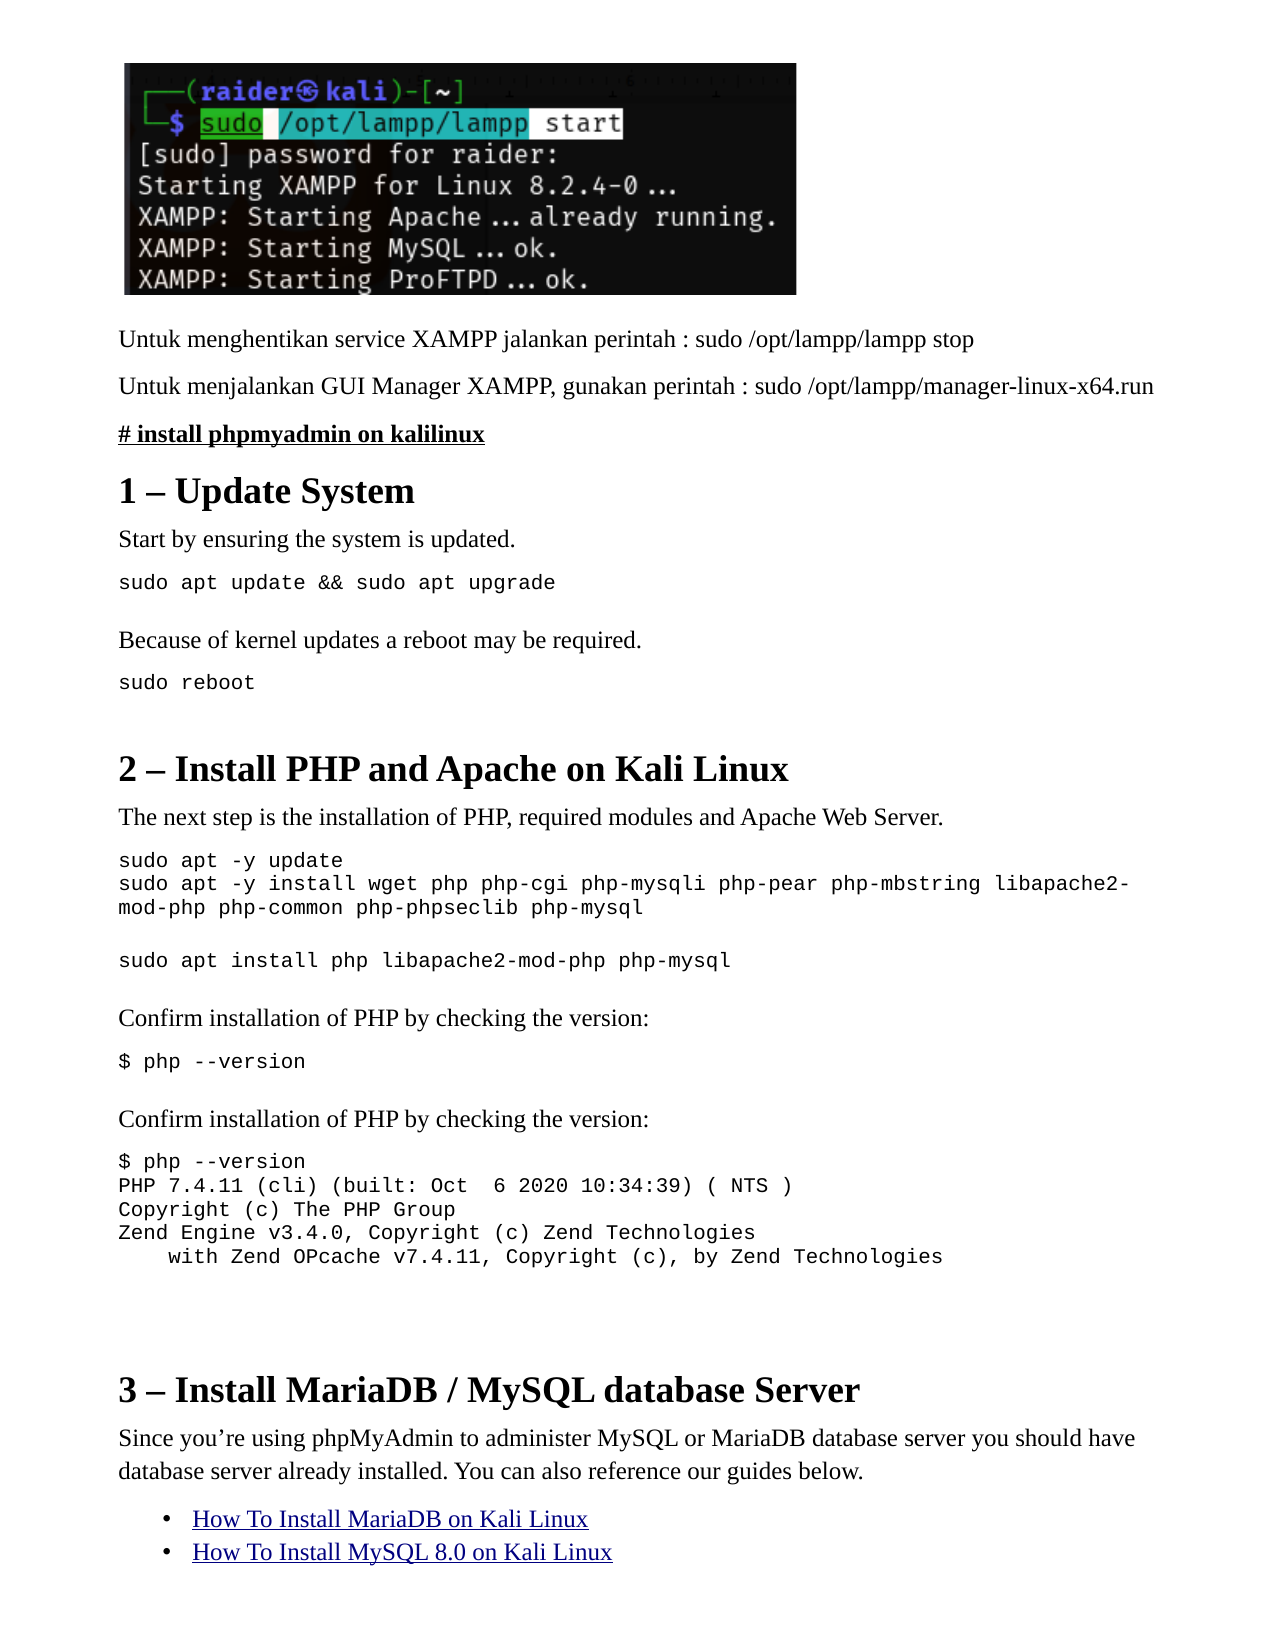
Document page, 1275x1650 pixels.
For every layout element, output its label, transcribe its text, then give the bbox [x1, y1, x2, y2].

text sudo apt install php libapache2-mod-php php-mysql [118, 950, 1157, 974]
text PHP 7.4.11 (cli) (built: Oct 6 2020 10:34:39) ( NTS ) [118, 1175, 1157, 1199]
text with Zend OPcache v7.4.11, Copyright (c), by Zend Technologies [118, 1246, 1157, 1270]
text Copyright (c) The PHP Group [118, 1199, 1157, 1222]
list How To Install MariaDB on Kali Linux [162, 1504, 1157, 1533]
text $ php --version [118, 1151, 1157, 1175]
subtitle 3 – Install MariaDB / MySQL database Server [118, 1368, 1157, 1411]
subtitle 2 – Install PHP and Apache on Kali Linux [118, 746, 1157, 789]
text Untuk menghentikan service XAMPP jalankan perintah : sudo /opt/lampp/lampp stop [118, 324, 1157, 352]
text Since you’re using phpMyAdmin to administer MySQL or MariaDB database server you should have database server already installed. You can also reference our guides below. [118, 1423, 1157, 1485]
text Confirm installation of PHP by checking the version: [118, 1003, 1157, 1032]
text Start by ensuring the system is updated. [118, 524, 1157, 553]
text Confirm installation of PHP by checking the version: [118, 1104, 1157, 1133]
text # install phpmyadmin on kalilinux [118, 419, 1157, 448]
text Because of kernel updates a reboot may be required. [118, 625, 1157, 653]
subtitle 1 – Update System [118, 468, 1157, 512]
text sudo reboot [118, 672, 1157, 696]
text sudo apt -y update [118, 849, 1157, 873]
text Untuk menjalankan GUI Manager XAMPP, gunakan perintah : sudo /opt/lampp/manager-linux-x64.run [118, 371, 1157, 400]
text $ php --version [118, 1051, 1157, 1074]
list How To Install MySQL 8.0 on Kali Linux [162, 1537, 1157, 1566]
text sudo apt update && sudo apt upgrade [118, 572, 1157, 595]
text Zend Engine v3.4.0, Copyright (c) Zend Technologies [118, 1222, 1157, 1246]
text The next step is the installation of PHP, required modules and Apache Web Server. [118, 802, 1157, 831]
text sudo apt -y install wget php php-cgi php-mysqli php-pear php-mbstring libapache2-mod-php php-common php-phpseclib php-mysql [118, 873, 1157, 921]
picture [124, 63, 797, 295]
